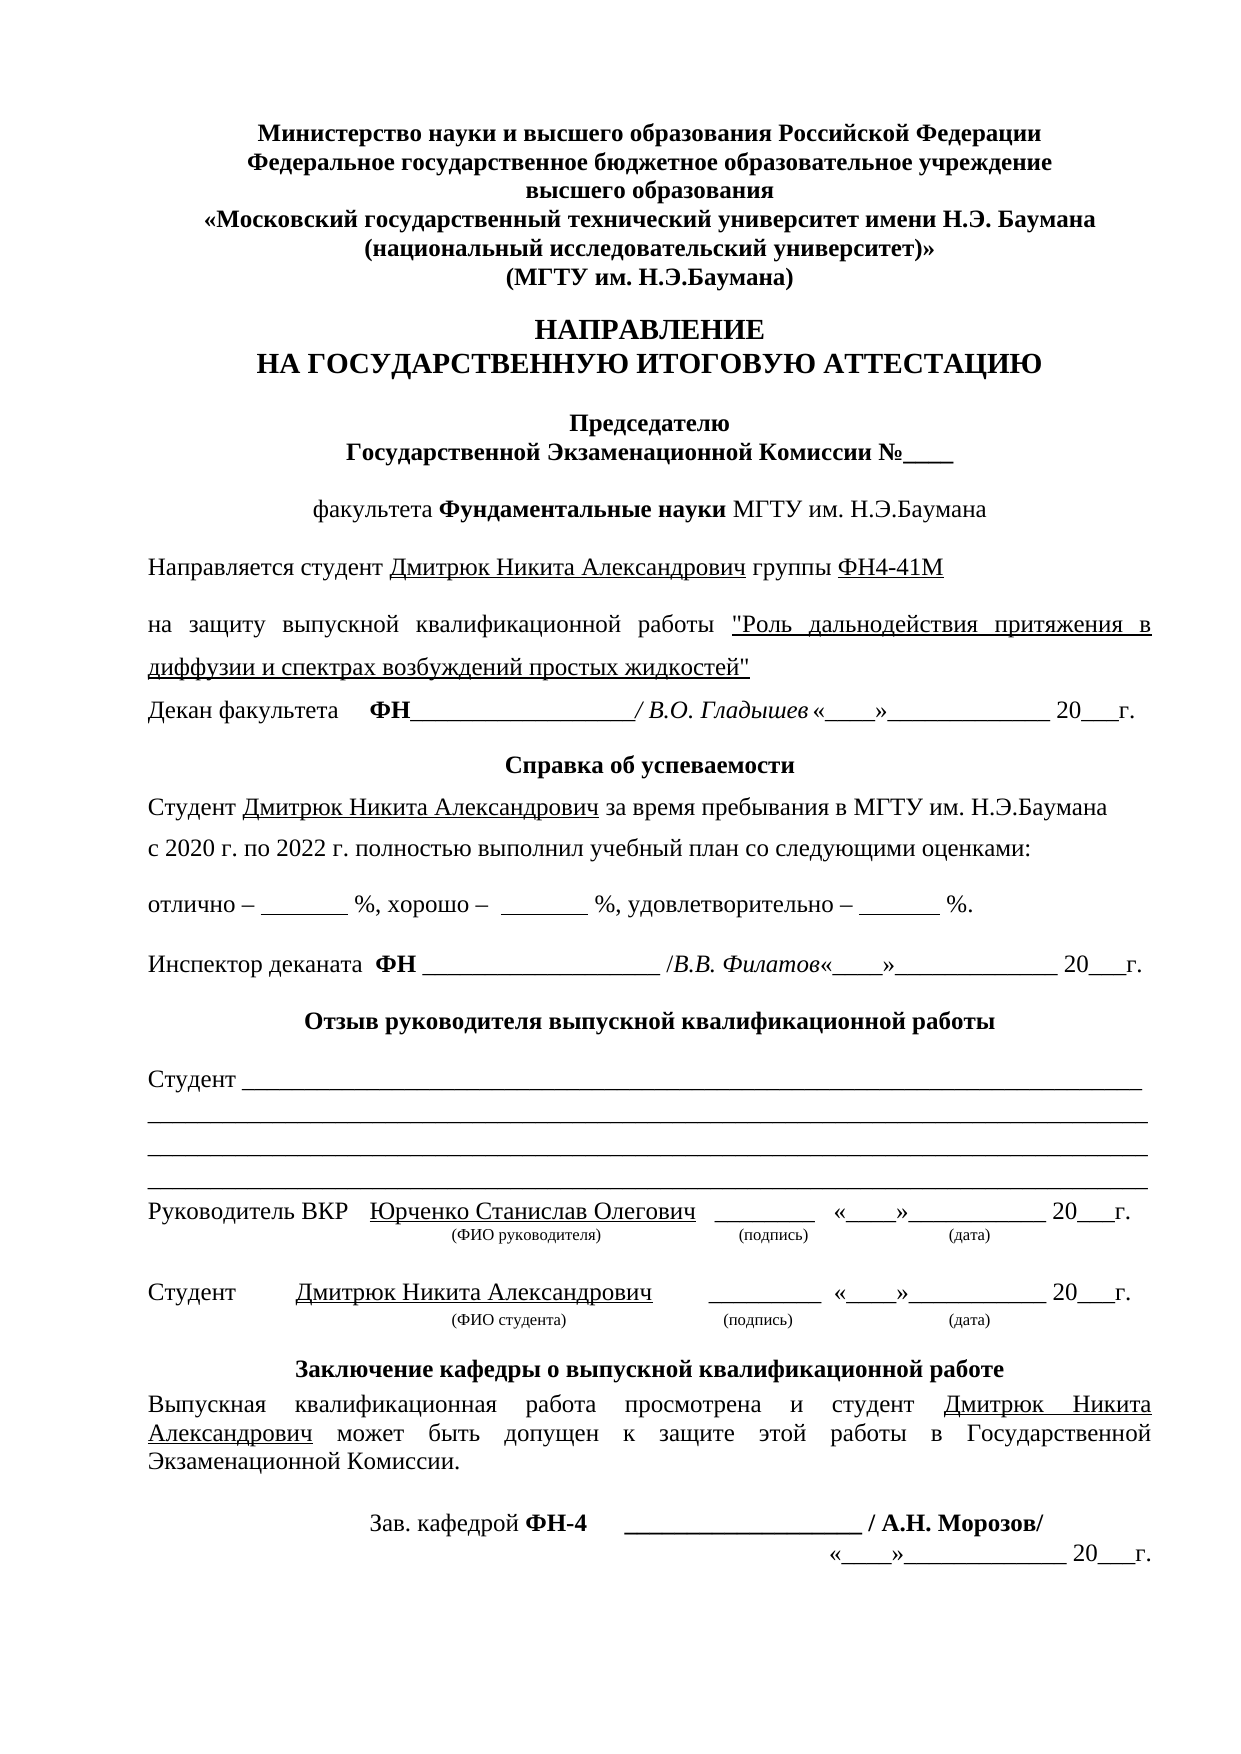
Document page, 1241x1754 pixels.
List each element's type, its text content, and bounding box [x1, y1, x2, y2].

text на защиту выпускной квалификационной работы "Роль дальнодействия притяжения в диффузии и спектрах возбуждений простых жидкостей" [148, 609, 1152, 681]
text высшего образования [148, 176, 1152, 204]
subtitle (ФИО руководителя) (подпись) (дата) [148, 1224, 1152, 1244]
text Выпускная квалификационная работа просмотрена и студент Дмитрюк Никита Александрович может быть допущен к защите этой работы в Государственной Экзаменационной Комиссии. [148, 1389, 1152, 1475]
text Студент Дмитрюк Никита Александрович за время пребывания в МГТУ им. Н.Э.Баумана [148, 792, 1152, 821]
text «Московский государственный технический университет имени Н.Э. Баумана [148, 204, 1152, 233]
subtitle (ФИО студента) (подпись) (дата) [148, 1310, 1152, 1329]
text (национальный исследовательский университет)» [148, 233, 1152, 262]
subtitle Руководитель ВКР Юрченко Станислав Олегович ________ «____»___________ 20___г. [148, 1196, 1152, 1224]
text Справка об успеваемости [148, 751, 1152, 779]
text Направляется студент Дмитрюк Никита Александрович группы ФН4-41М [148, 552, 1152, 581]
text ________________________________________________________________________________ [148, 1097, 1152, 1125]
text Декан факультета ФН__________________/ В.О. Гладышев «____»_____________ 20___г. [148, 696, 1152, 724]
text Студент Дмитрюк Никита Александрович _________ «____»___________ 20___г. [148, 1277, 1152, 1305]
text с 2020 г. по 2022 г. полностью выполнил учебный план со следующими оценками: [148, 833, 1152, 862]
text Министерство науки и высшего образования Российской Федерации [148, 118, 1152, 147]
text НА ГОСУДАРСТВЕННУЮ ИТОГОВУЮ АТТЕСТАЦИЮ [148, 346, 1152, 379]
text Инспектор деканата ФН ___________________ /В.В. Филатов«____»_____________ 20___г. [148, 949, 1152, 977]
subtitle Зав. кафедрой ФН-4 ___________________ / А.Н. Морозов/ [295, 1506, 1152, 1538]
text НАПРАВЛЕНИЕ [148, 312, 1152, 346]
text Отзыв руководителя выпускной квалификационной работы [148, 1006, 1152, 1035]
text факультета Фундаментальные науки МГТУ им. Н.Э.Баумана [148, 494, 1152, 523]
text ________________________________________________________________________________ [148, 1163, 1152, 1191]
text ________________________________________________________________________________ [148, 1130, 1152, 1158]
text Председателю [148, 408, 1152, 437]
text (МГТУ им. Н.Э.Баумана) [148, 262, 1152, 291]
text Государственной Экзаменационной Комиссии №____ [148, 437, 1152, 466]
text отлично – %, хорошо – %, удовлетворительно – %. [148, 889, 1152, 917]
subtitle Заключение кафедры о выпускной квалификационной работе [148, 1354, 1152, 1383]
text Студент ________________________________________________________________________ [148, 1064, 1152, 1092]
text Федеральное государственное бюджетное образовательное учреждение [148, 147, 1152, 176]
text «____»_____________ 20___г. [148, 1538, 1152, 1566]
